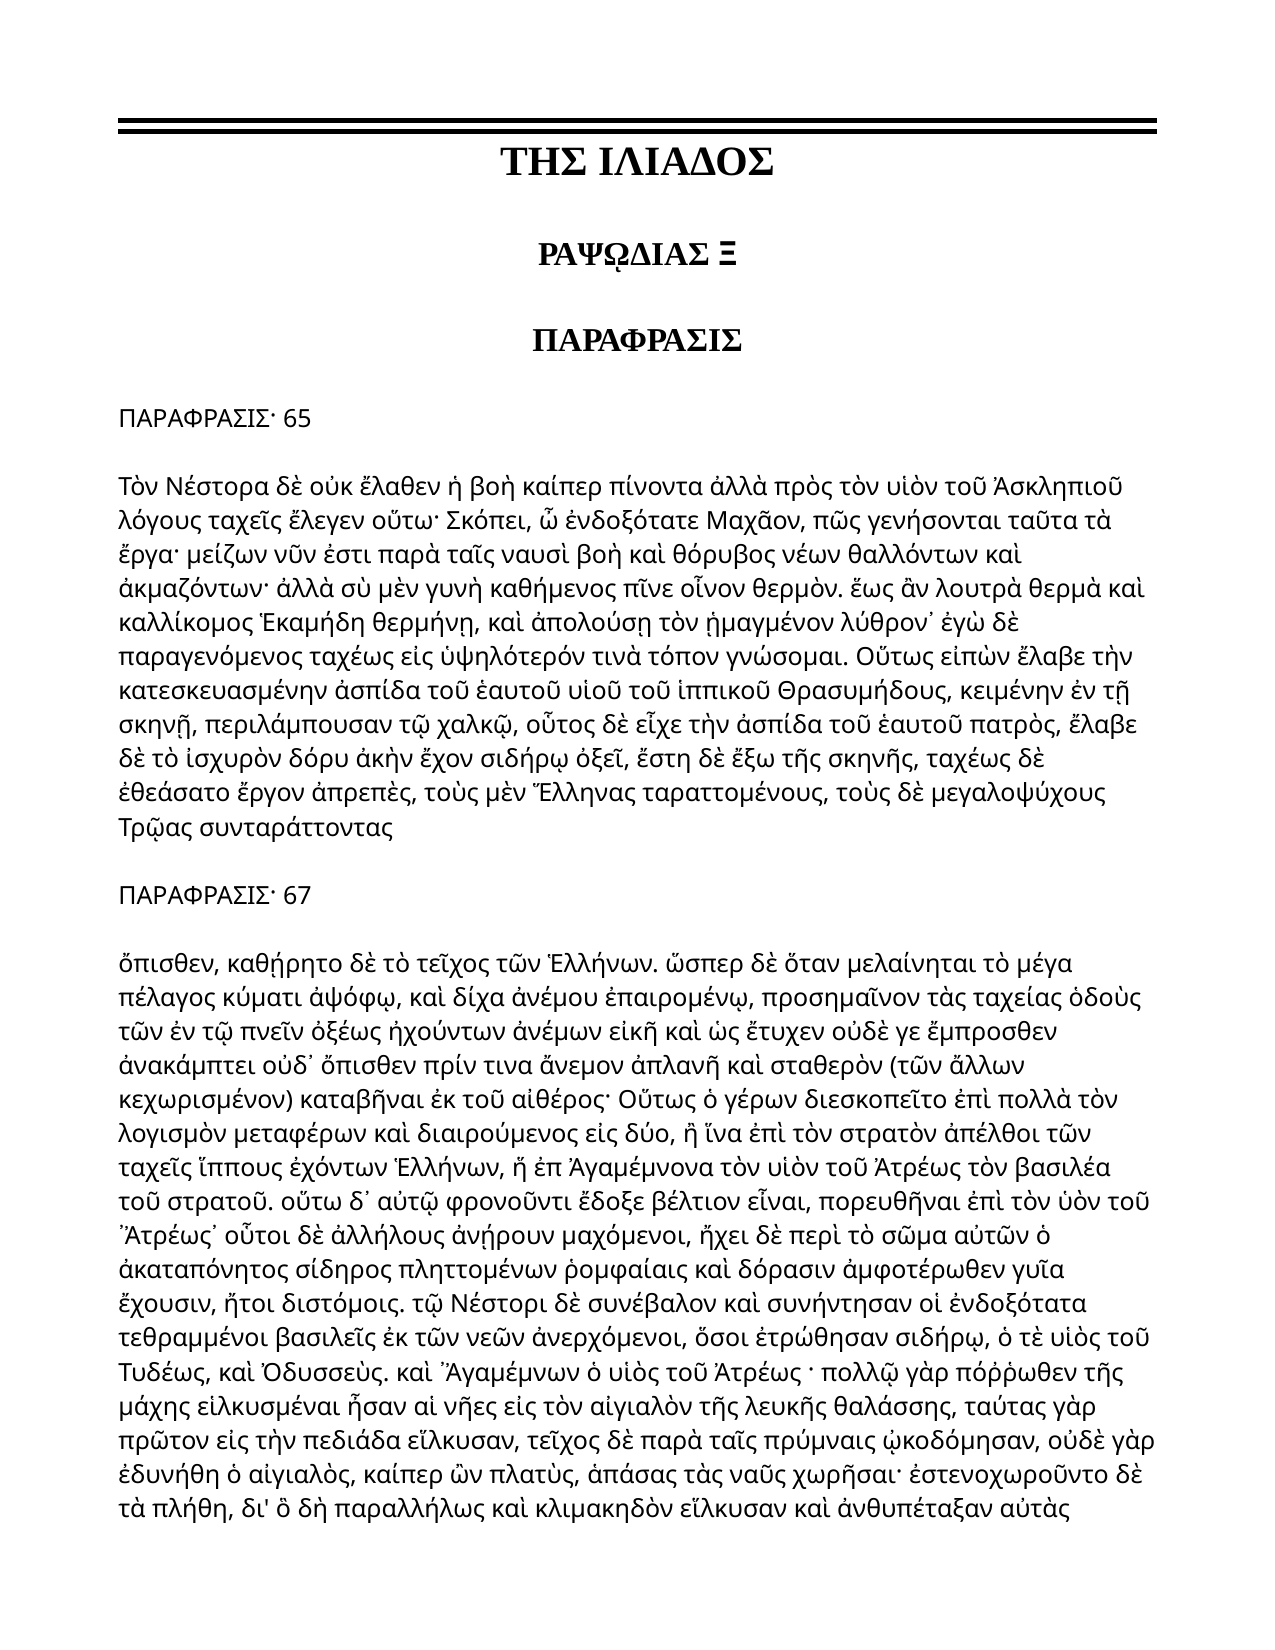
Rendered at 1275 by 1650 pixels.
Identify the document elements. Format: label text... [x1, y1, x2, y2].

table_header [118, 123, 1157, 129]
table_header ΤΗΣ ΙΛΙΑΔΟΣ ΡΑΨῼΔΙΑΣ Ξ ΠΑΡΑΦΡΑΣΙΣ [118, 134, 1157, 366]
text Τὸν Νέστορα δὲ οὐκ ἔλαθεν ἡ βοὴ καίπερ πίνοντα ἀλλὰ πρὸς τὸν υἱὸν τοῦ Ἀσκληπιοῦ λόγους ταχεῖς ἔλεγεν οὕτω· Σκόπει, ὦ ἐνδοξότατε Μαχᾶον, πῶς γενήσονται ταῦτα τὰ ἔργα· μείζων νῦν ἐστι παρὰ ταῖς ναυσὶ βοὴ καὶ θόρυβος νέων θαλλόντων καὶ ἀκμαζόντων· ἀλλὰ σὺ μὲν γυνὴ καθήμενος πῖνε οἶνον θερμὸν. ἕως ἂν λουτρὰ θερμὰ καὶ καλλίκομος Ἑκαμήδη θερμήνῃ, καὶ ἀπολούσῃ τὸν ᾑμαγμένον λύθρον᾽ ἐγὼ δὲ παραγενόμενος ταχέως εἰς ὑψηλότερόν τινὰ τόπον γνώσομαι. Οὕτως εἰπὼν ἔλαβε τὴν κατεσκευασμένην ἀσπίδα τοῦ ἑαυτοῦ υἱοῦ τοῦ ἱππικοῦ Θρασυμήδους, κειμένην ἐν τῇ σκηνῇ, περιλάμπουσαν τῷ χαλκῷ, οὗτος δὲ εἶχε τὴν ἀσπίδα τοῦ ἑαυτοῦ πατρὸς, ἔλαβε δὲ τὸ ἰσχυρὸν δόρυ ἀκὴν ἔχον σιδήρῳ ὀξεῖ, ἔστη δὲ ἔξω τῆς σκηνῆς, ταχέως δὲ ἐθεάσατο ἔργον ἀπρεπὲς, τοὺς μὲν Ἕλληνας ταραττομένους, τοὺς δὲ μεγαλοψύχους Τρῷας συνταράττοντας [118, 468, 1157, 843]
text ΠAPΑΦΡΑΣΙΣ· 65 [118, 400, 1157, 434]
text ὄπισθεν, καθῄρητο δὲ τὸ τεῖχος τῶν Ἑλλήνων. ὥσπερ δὲ ὅταν μελαίνηται τὸ μέγα πέλαγος κύματι ἀψόφῳ, καὶ δίχα ἀνέμου ἐπαιρομένῳ, προσημαῖνον τὰς ταχείας ὁδοὺς τῶν ἐν τῷ πνεῖν ὀξέως ἠχούντων ἀνέμων εἰκῆ καὶ ὡς ἔτυχεν οὐδὲ γε ἔμπροσθεν ἀνακάμπτει οὐδ᾽ ὄπισθεν πρίν τινα ἄνεμον ἀπλανῆ καὶ σταθερὸν (τῶν ἄλλων κεχωρισμένον) καταβῆναι ἐκ τοῦ αἰθέρος· Οὕτως ὁ γέρων διεσκοπεῖτο ἐπὶ πολλὰ τὸν λογισμὸν μεταφέρων καὶ διαιρούμενος εἰς δύο, ἢ ἵνα ἐπὶ τὸν στρατὸν ἀπέλθοι τῶν ταχεῖς ἵππους ἐχόντων Ἑλλήνων, ἥ ἐπ Ἀγαμέμνονα τὸν υἱὸν τοῦ Ἀτρέως τὸν βασιλέα τοῦ στρατοῦ. οὕτω δ᾽ αὐτῷ φρονοῦντι ἔδοξε βέλτιον εἶναι, πορευθῆναι ἐπὶ τὸν ὑὸν τοῦ ᾿Ἀτρέως᾽ οὗτοι δὲ ἀλλήλους ἀνῄρουν μαχόμενοι, ἤχει δὲ περὶ τὸ σῶμα αὐτῶν ὁ ἀκαταπόνητος σίδηρος πληττομένων ῥομφαίαις καὶ δόρασιν ἀμφοτέρωθεν γυῖα ἔχουσιν, ἤτοι διστόμοις. τῷ Νέστορι δὲ συνέβαλον καὶ συνήντησαν οἱ ἐνδοξότατα τεθραμμένοι βασιλεῖς ἐκ τῶν νεῶν ἀνερχόμενοι, ὅσοι ἐτρώθησαν σιδήρῳ, ὁ τὲ υἱὸς τοῦ Τυδέως, καὶ Ὀδυσσεὺς. καὶ ᾿Ἀγαμέμνων ὁ υἱὸς τοῦ Ἀτρέως · πολλῷ γὰρ πόῤῥωθεν τῆς μάχης εἱλκυσμέναι ἦσαν αἱ νῆες εἰς τὸν αἰγιαλὸν τῆς λευκῆς θαλάσσης, ταύτας γὰρ πρῶτον εἰς τὴν πεδιάδα εἵλκυσαν, τεῖχος δὲ παρὰ ταῖς πρύμναις ᾠκοδόμησαν, οὐδὲ γὰρ ἐδυνήθη ὁ αἰγιαλὸς, καίπερ ὢν πλατὺς, ἁπάσας τὰς ναῦς χωρῆσαι· ἐστενοχωροῦντο δὲ τὰ πλήθη, δι' ὃ δὴ παραλλήλως καὶ κλιμακηδὸν εἵλκυσαν καὶ ἀνθυπέταξαν αὐτὰς [118, 945, 1157, 1524]
text ΠAPΑΦΡΑΣΙΣ· 67 [118, 877, 1157, 911]
